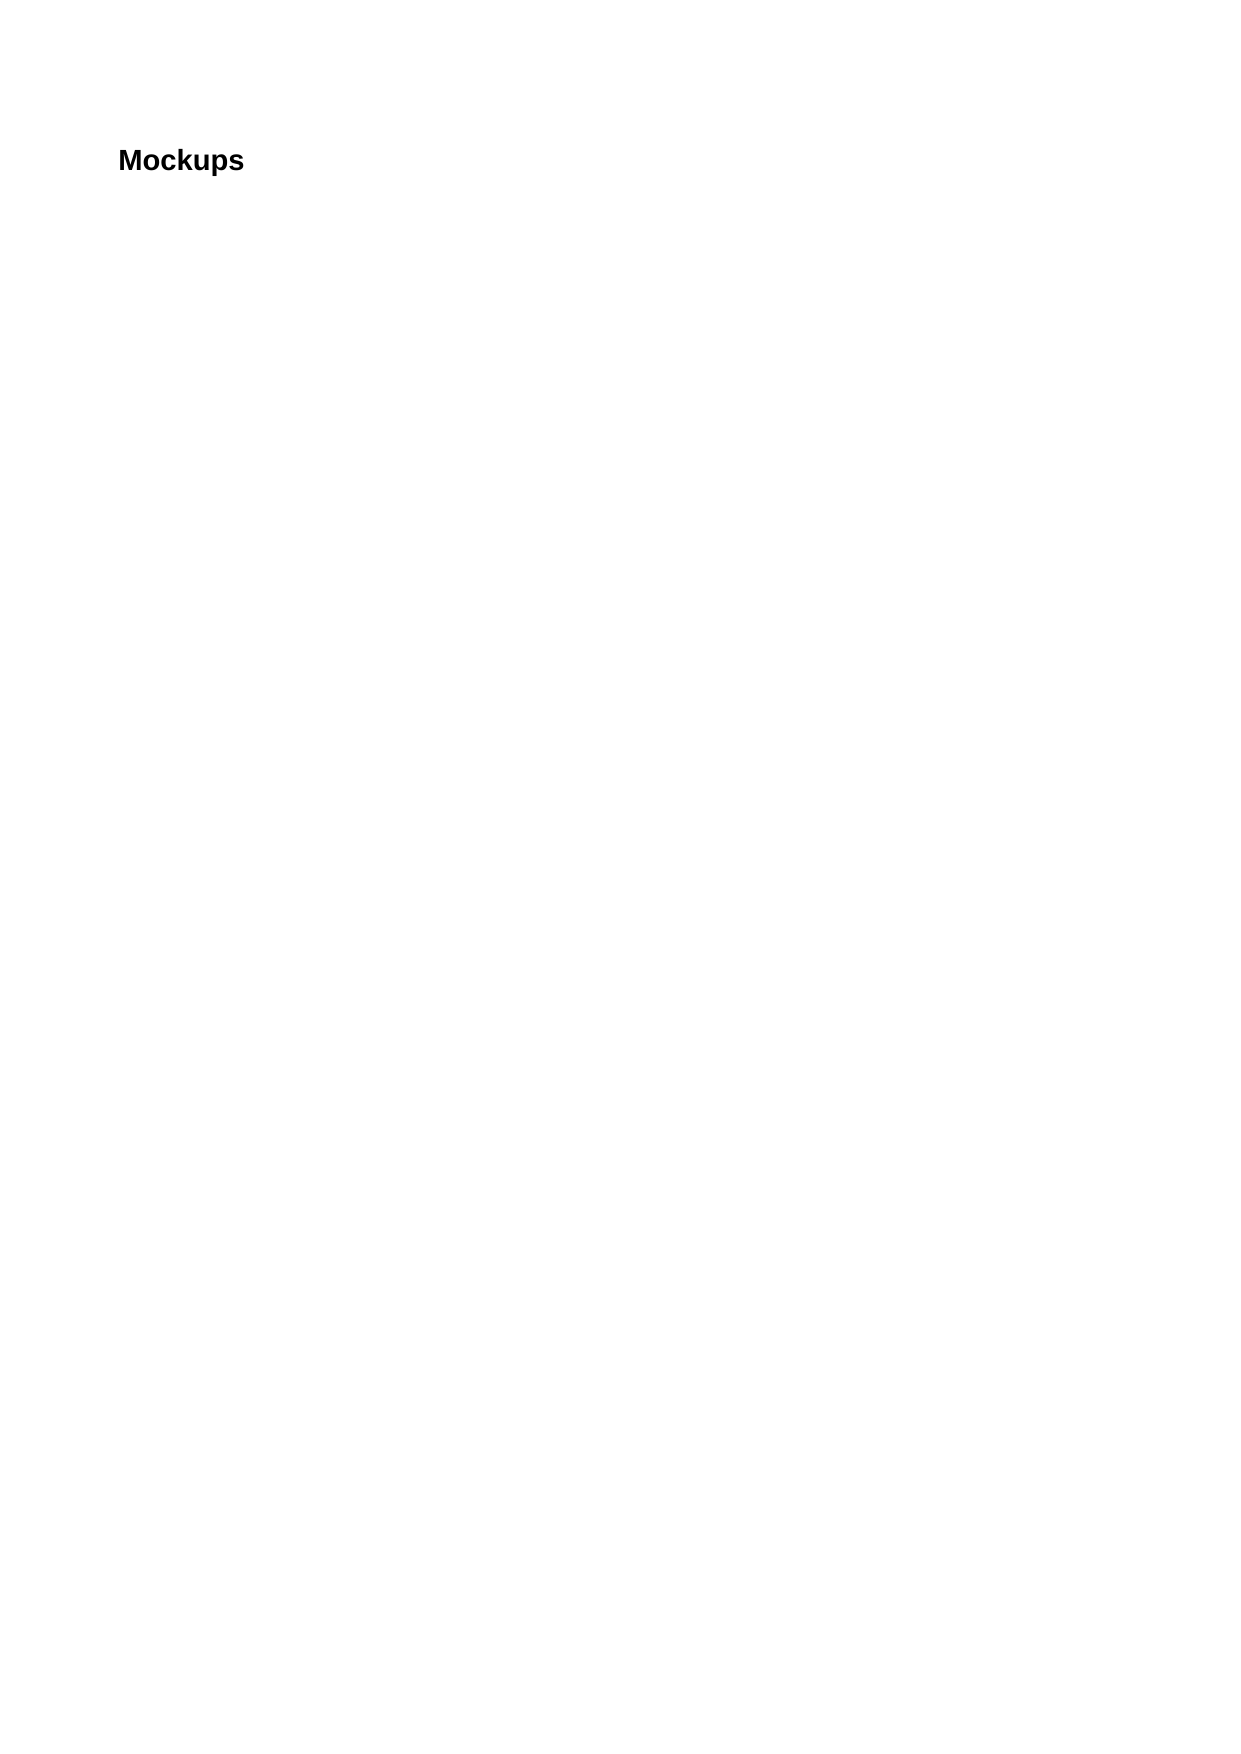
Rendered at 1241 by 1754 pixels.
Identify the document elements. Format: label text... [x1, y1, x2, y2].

subtitle Mockups [118, 143, 1122, 177]
